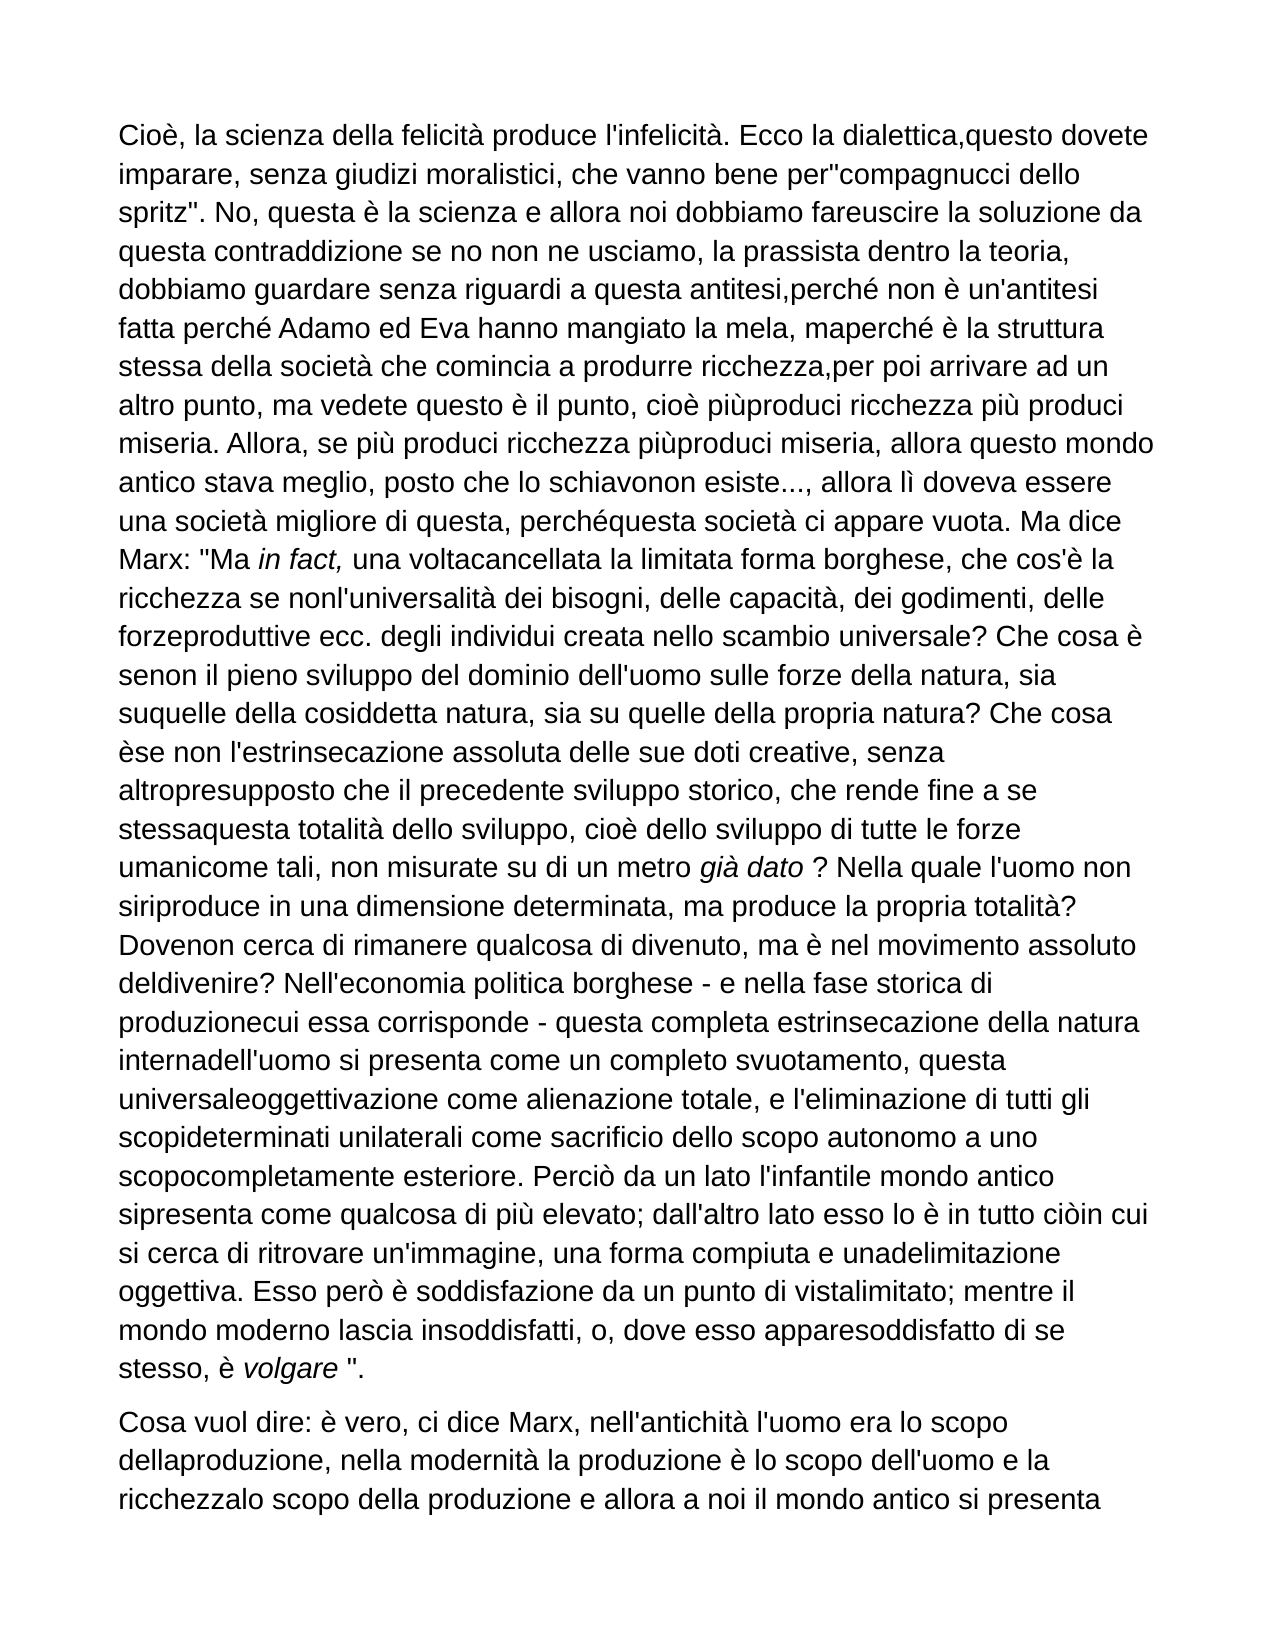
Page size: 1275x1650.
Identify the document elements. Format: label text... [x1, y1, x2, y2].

text Cioè, la scienza della felicità produce l'infelicità. Ecco la dialettica,questo dovete imparare, senza giudizi moralistici, che vanno bene per"compagnucci dello spritz". No, questa è la scienza e allora noi dobbiamo fareuscire la soluzione da questa contraddizione se no non ne usciamo, la prassista dentro la teoria, dobbiamo guardare senza riguardi a questa antitesi,perché non è un'antitesi fatta perché Adamo ed Eva hanno mangiato la mela, maperché è la struttura stessa della società che comincia a produrre ricchezza,per poi arrivare ad un altro punto, ma vedete questo è il punto, cioè piùproduci ricchezza più produci miseria. Allora, se più produci ricchezza piùproduci miseria, allora questo mondo antico stava meglio, posto che lo schiavonon esiste..., allora lì doveva essere una società migliore di questa, perchéquesta società ci appare vuota. Ma dice Marx: "Ma in fact, una voltacancellata la limitata forma borghese, che cos'è la ricchezza se nonl'universalità dei bisogni, delle capacità, dei godimenti, delle forzeproduttive ecc. degli individui creata nello scambio universale? Che cosa è senon il pieno sviluppo del dominio dell'uomo sulle forze della natura, sia suquelle della cosiddetta natura, sia su quelle della propria natura? Che cosa èse non l'estrinsecazione assoluta delle sue doti creative, senza altropresupposto che il precedente sviluppo storico, che rende fine a se stessaquesta totalità dello sviluppo, cioè dello sviluppo di tutte le forze umanicome tali, non misurate su di un metro già dato ? Nella quale l'uomo non siriproduce in una dimensione determinata, ma produce la propria totalità? Dovenon cerca di rimanere qualcosa di divenuto, ma è nel movimento assoluto deldivenire? Nell'economia politica borghese - e nella fase storica di produzionecui essa corrisponde - questa completa estrinsecazione della natura internadell'uomo si presenta come un completo svuotamento, questa universaleoggettivazione come alienazione totale, e l'eliminazione di tutti gli scopideterminati unilaterali come sacrificio dello scopo autonomo a uno scopocompletamente esteriore. Perciò da un lato l'infantile mondo antico sipresenta come qualcosa di più elevato; dall'altro lato esso lo è in tutto ciòin cui si cerca di ritrovare un'immagine, una forma compiuta e unadelimitazione oggettiva. Esso però è soddisfazione da un punto di vistalimitato; mentre il mondo moderno lascia insoddisfatti, o, dove esso apparesoddisfatto di se stesso, è volgare ". [118, 118, 1157, 1385]
text Cosa vuol dire: è vero, ci dice Marx, nell'antichità l'uomo era lo scopo dellaproduzione, nella modernità la produzione è lo scopo dell'uomo e la ricchezzalo scopo della produzione e allora a noi il mondo antico si presenta [118, 1404, 1157, 1515]
